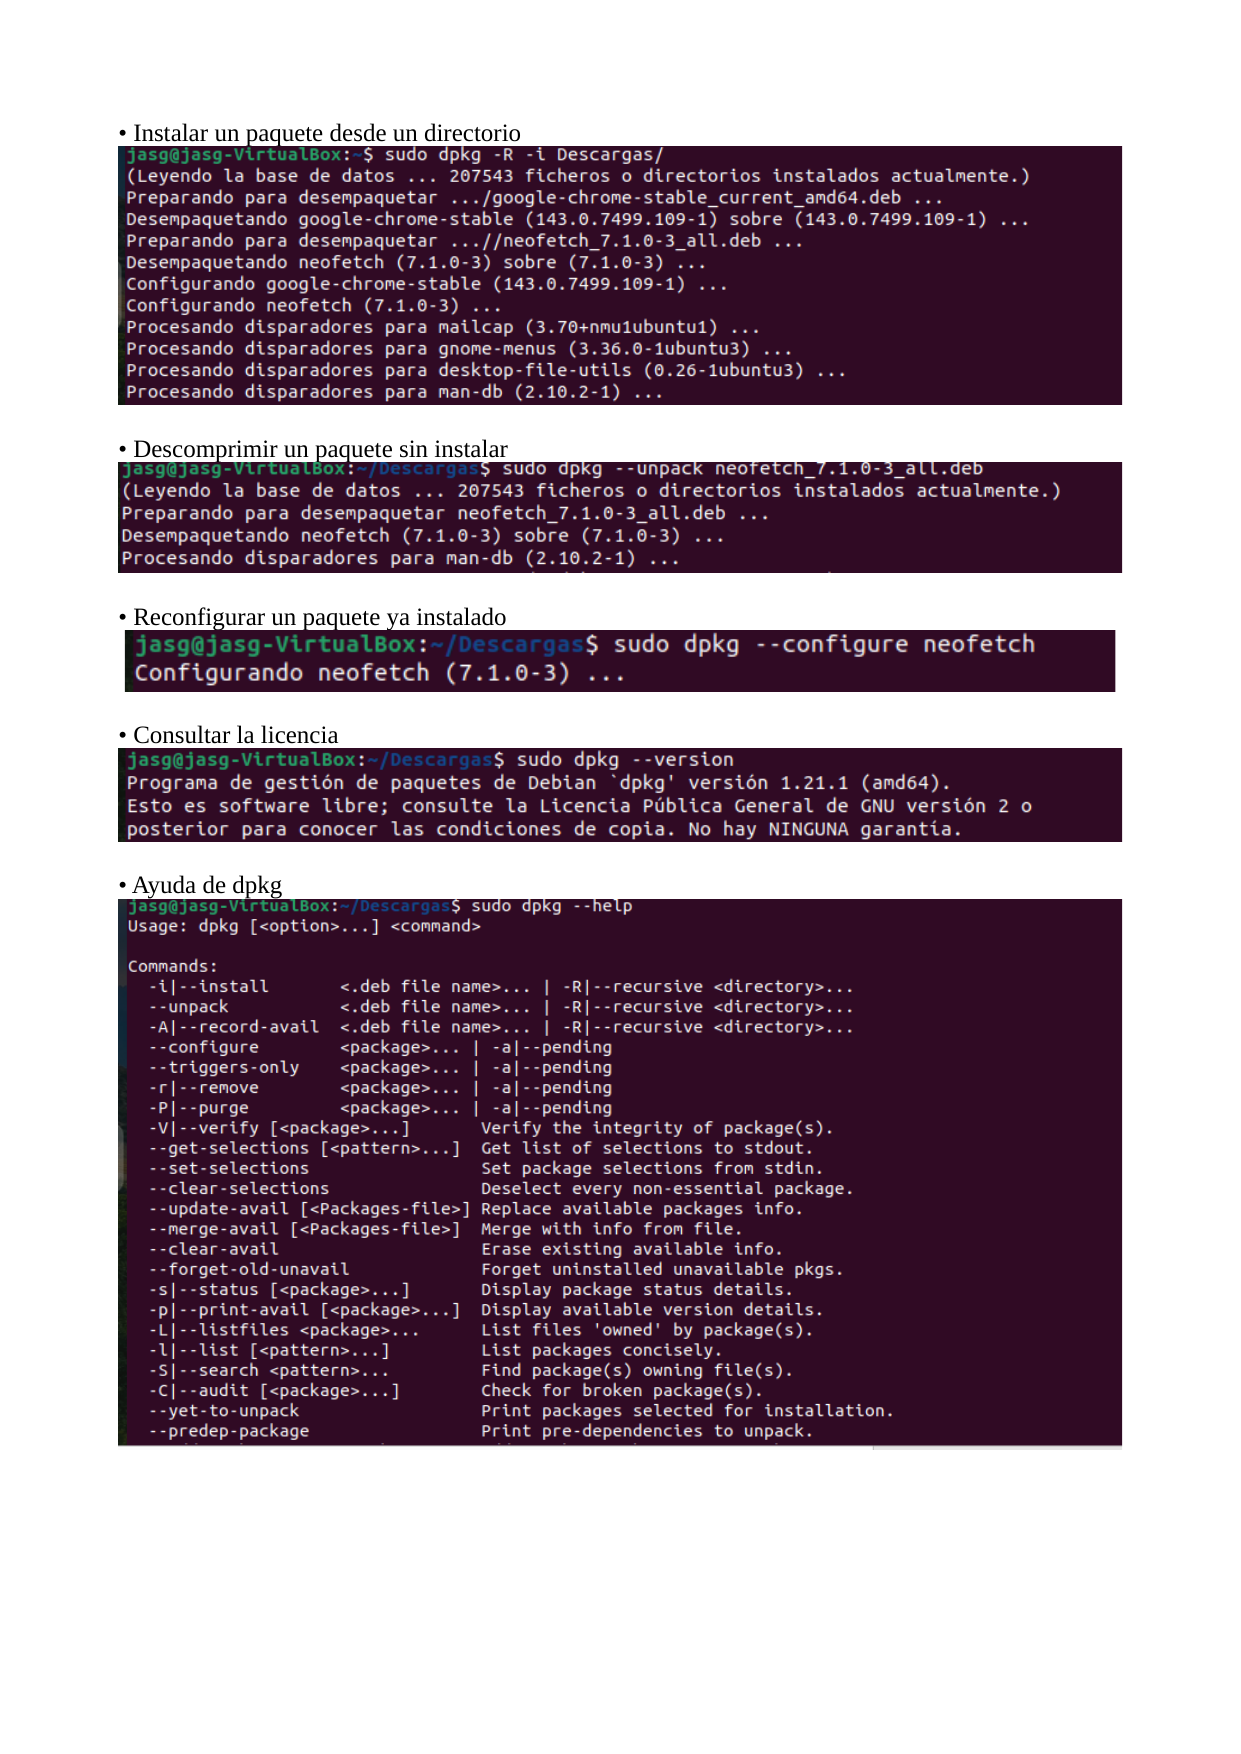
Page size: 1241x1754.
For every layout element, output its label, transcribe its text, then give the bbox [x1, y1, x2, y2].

picture [118, 146, 1123, 405]
text • Consultar la licencia [118, 720, 1122, 748]
picture [118, 748, 1123, 842]
picture [118, 462, 1123, 573]
picture [124, 630, 1116, 692]
text • Instalar un paquete desde un directorio [118, 118, 1122, 146]
text • Reconfigurar un paquete ya instalado [118, 602, 1122, 631]
picture [118, 899, 1123, 1450]
text • Descomprimir un paquete sin instalar [118, 434, 1122, 462]
text • Ayuda de dpkg [118, 871, 1122, 899]
